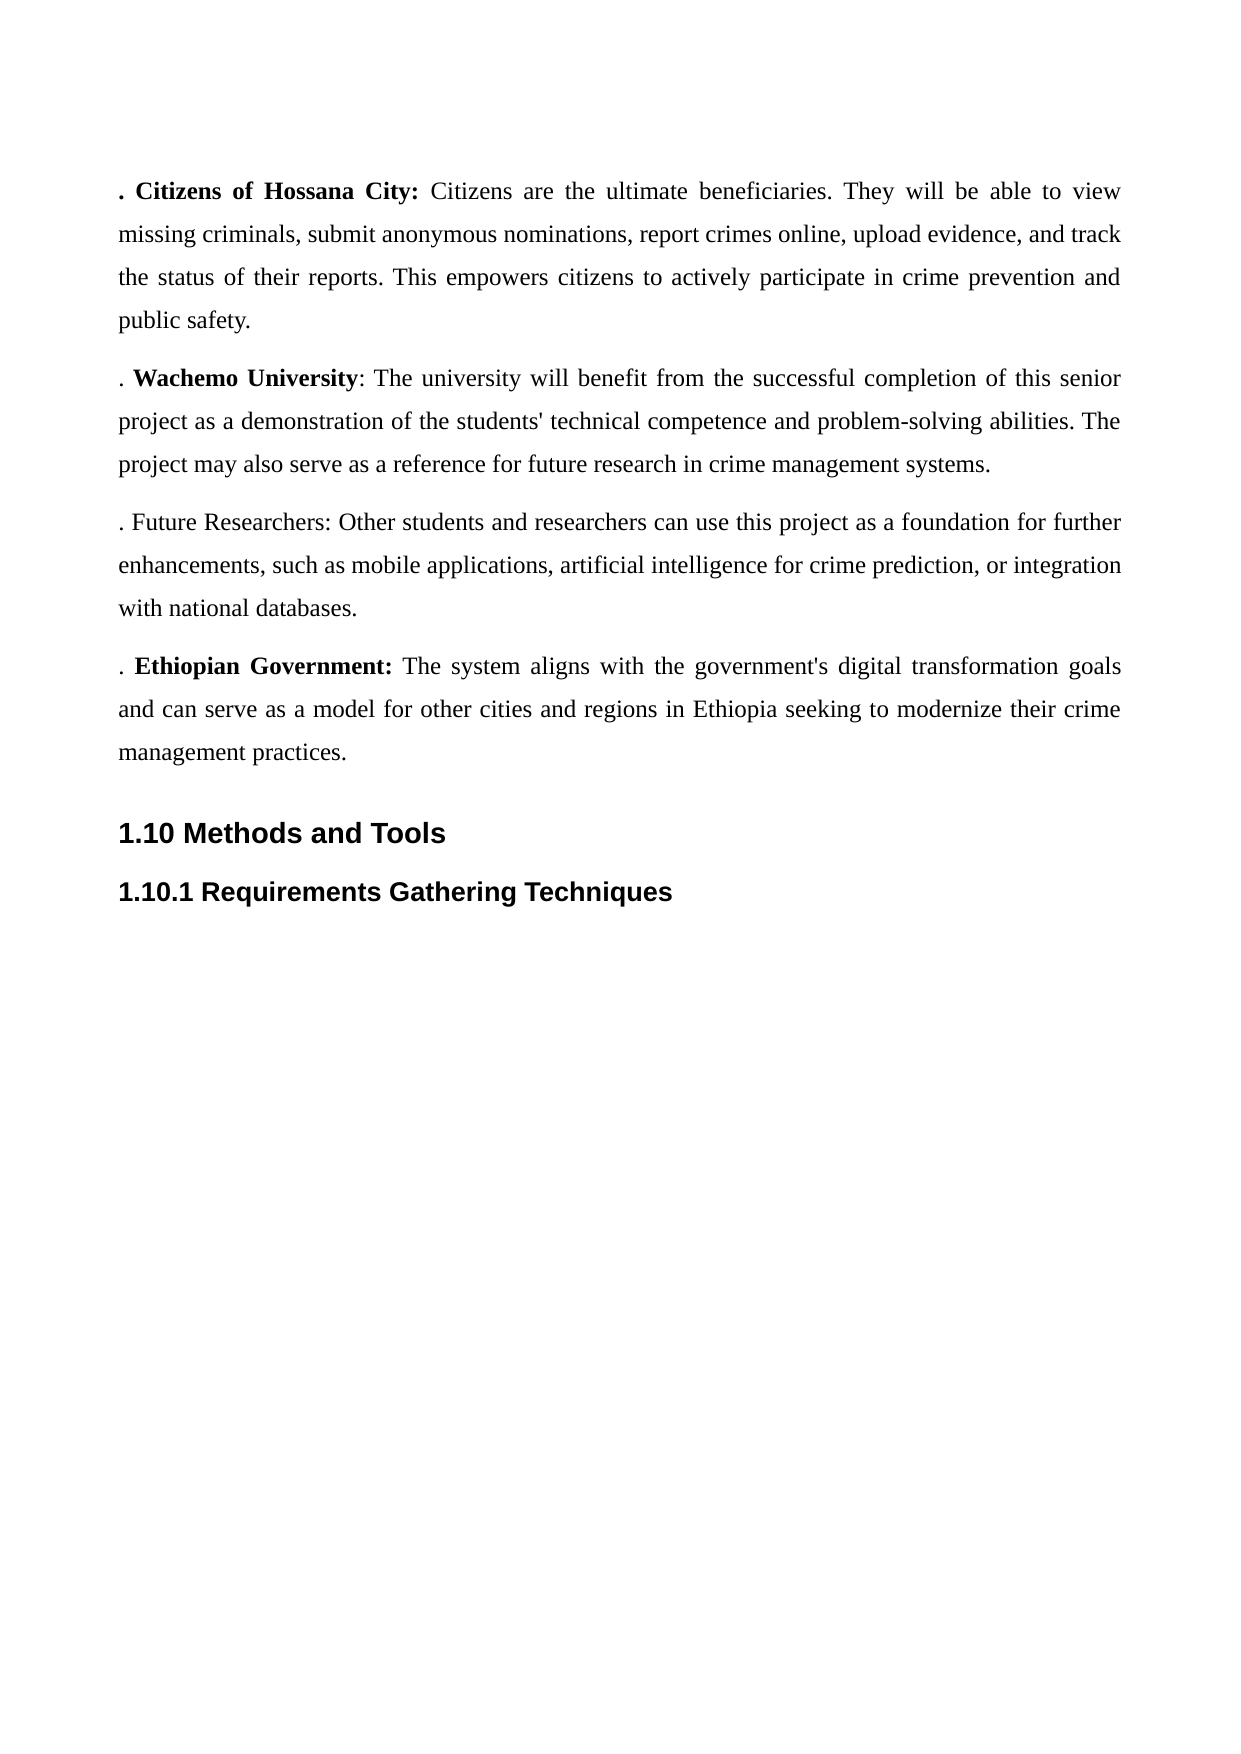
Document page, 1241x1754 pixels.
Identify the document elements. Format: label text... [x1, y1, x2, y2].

subtitle 1.10 Methods and Tools [118, 816, 1122, 849]
text . Citizens of Hossana City: Citizens are the ultimate beneficiaries. They will be able to view missing criminals, submit anonymous nominations, report crimes online, upload evidence, and track the status of their reports. This empowers citizens to actively participate in crime prevention and public safety. [118, 176, 1122, 334]
subtitle 1.10.1 Requirements Gathering Techniques [118, 876, 1122, 907]
text . Ethiopian Government: The system aligns with the government's digital transformation goals and can serve as a model for other cities and regions in Ethiopia seeking to modernize their crime management practices. [118, 651, 1122, 766]
text . Wachemo University: The university will benefit from the successful completion of this senior project as a demonstration of the students' technical competence and problem-solving abilities. The project may also serve as a reference for future research in crime management systems. [118, 363, 1122, 478]
text . Future Researchers: Other students and researchers can use this project as a foundation for further enhancements, such as mobile applications, artificial intelligence for crime prediction, or integration with national databases. [118, 507, 1122, 622]
